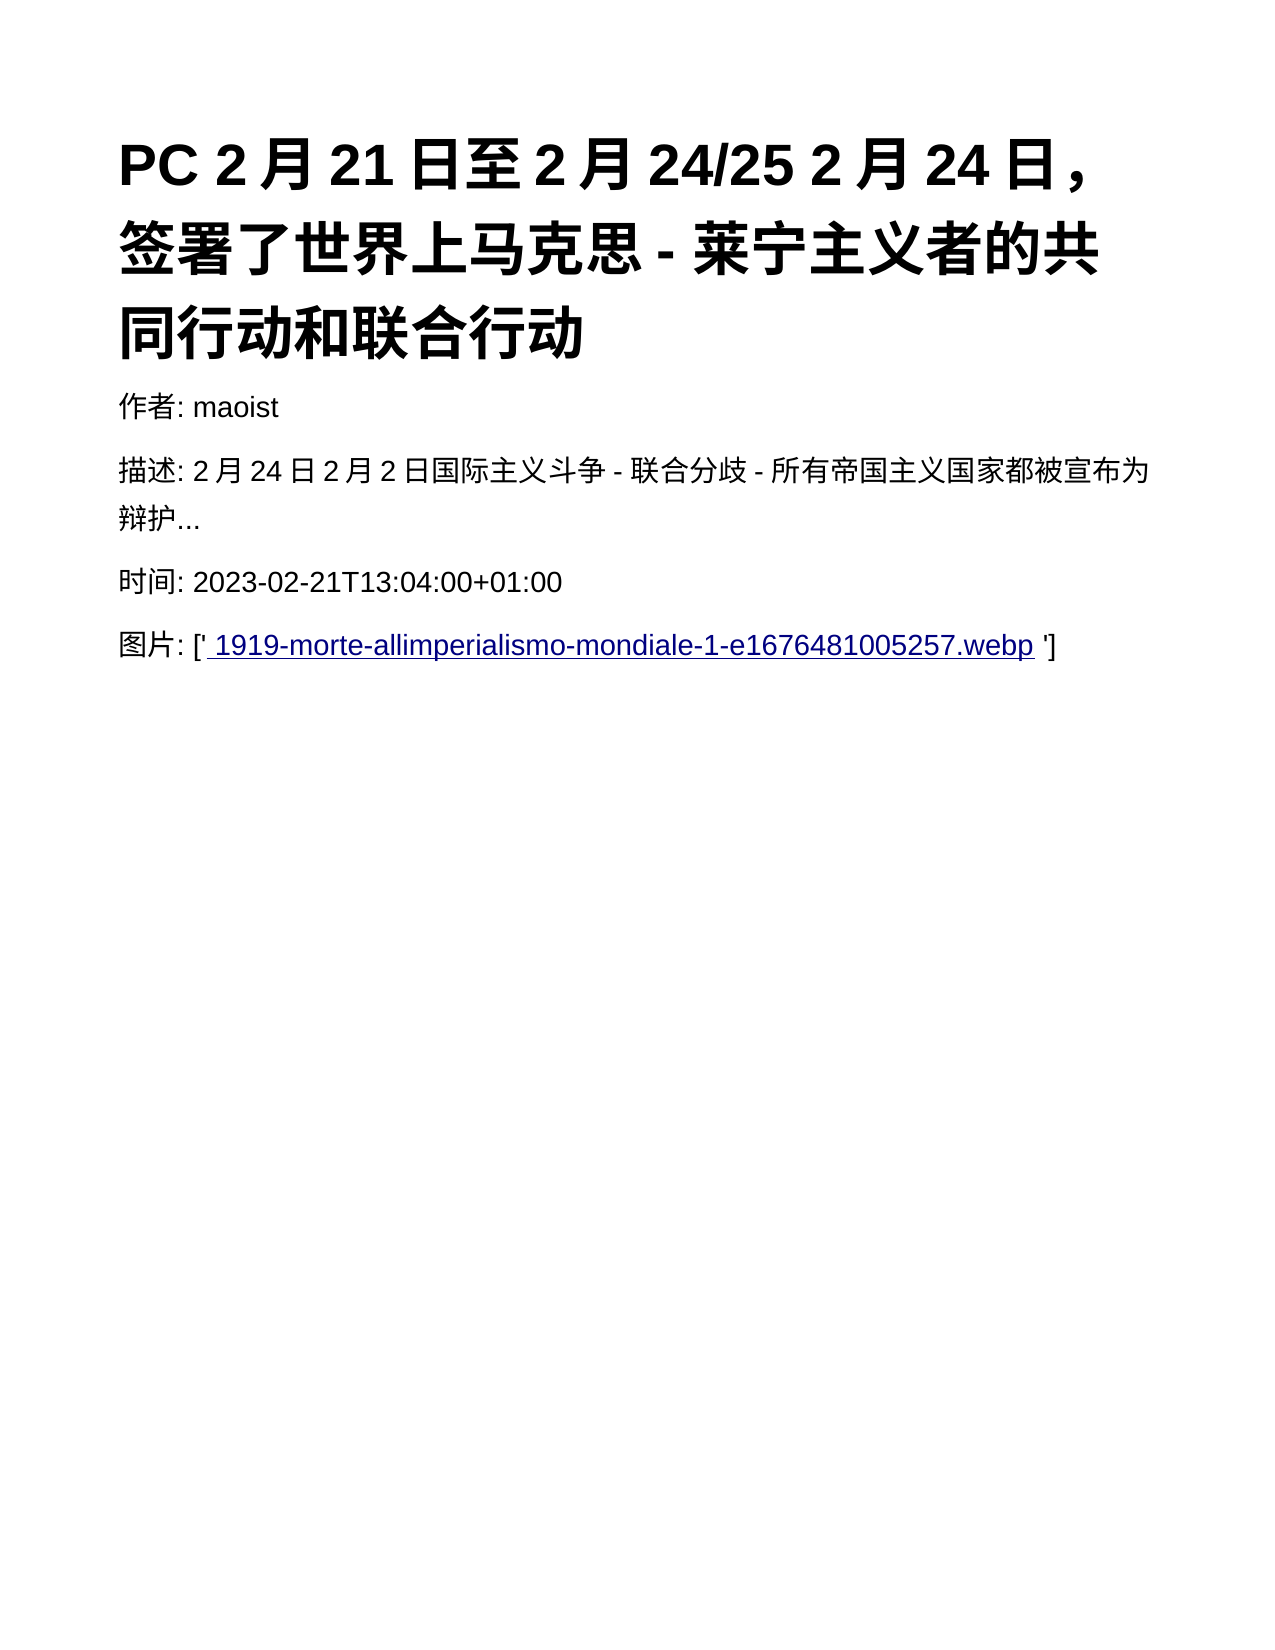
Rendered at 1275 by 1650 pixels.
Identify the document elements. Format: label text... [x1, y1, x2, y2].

subtitle PC 2月21日至2月24/25 2月24日，签署了世界上马克思 - 莱宁主义者的共同行动和联合行动 [118, 118, 1157, 372]
text 时间: 2023-02-21T13:04:00+01:00 [118, 559, 1157, 601]
text 作者: maoist [118, 384, 1157, 426]
text 图片: [' 1919-morte-allimperialismo-mondiale-1-e1676481005257.webp '] [118, 622, 1157, 664]
text 描述: 2月24日2月2日国际主义斗争 - 联合分歧 - 所有帝国主义国家都被宣布为辩护... [118, 447, 1157, 538]
